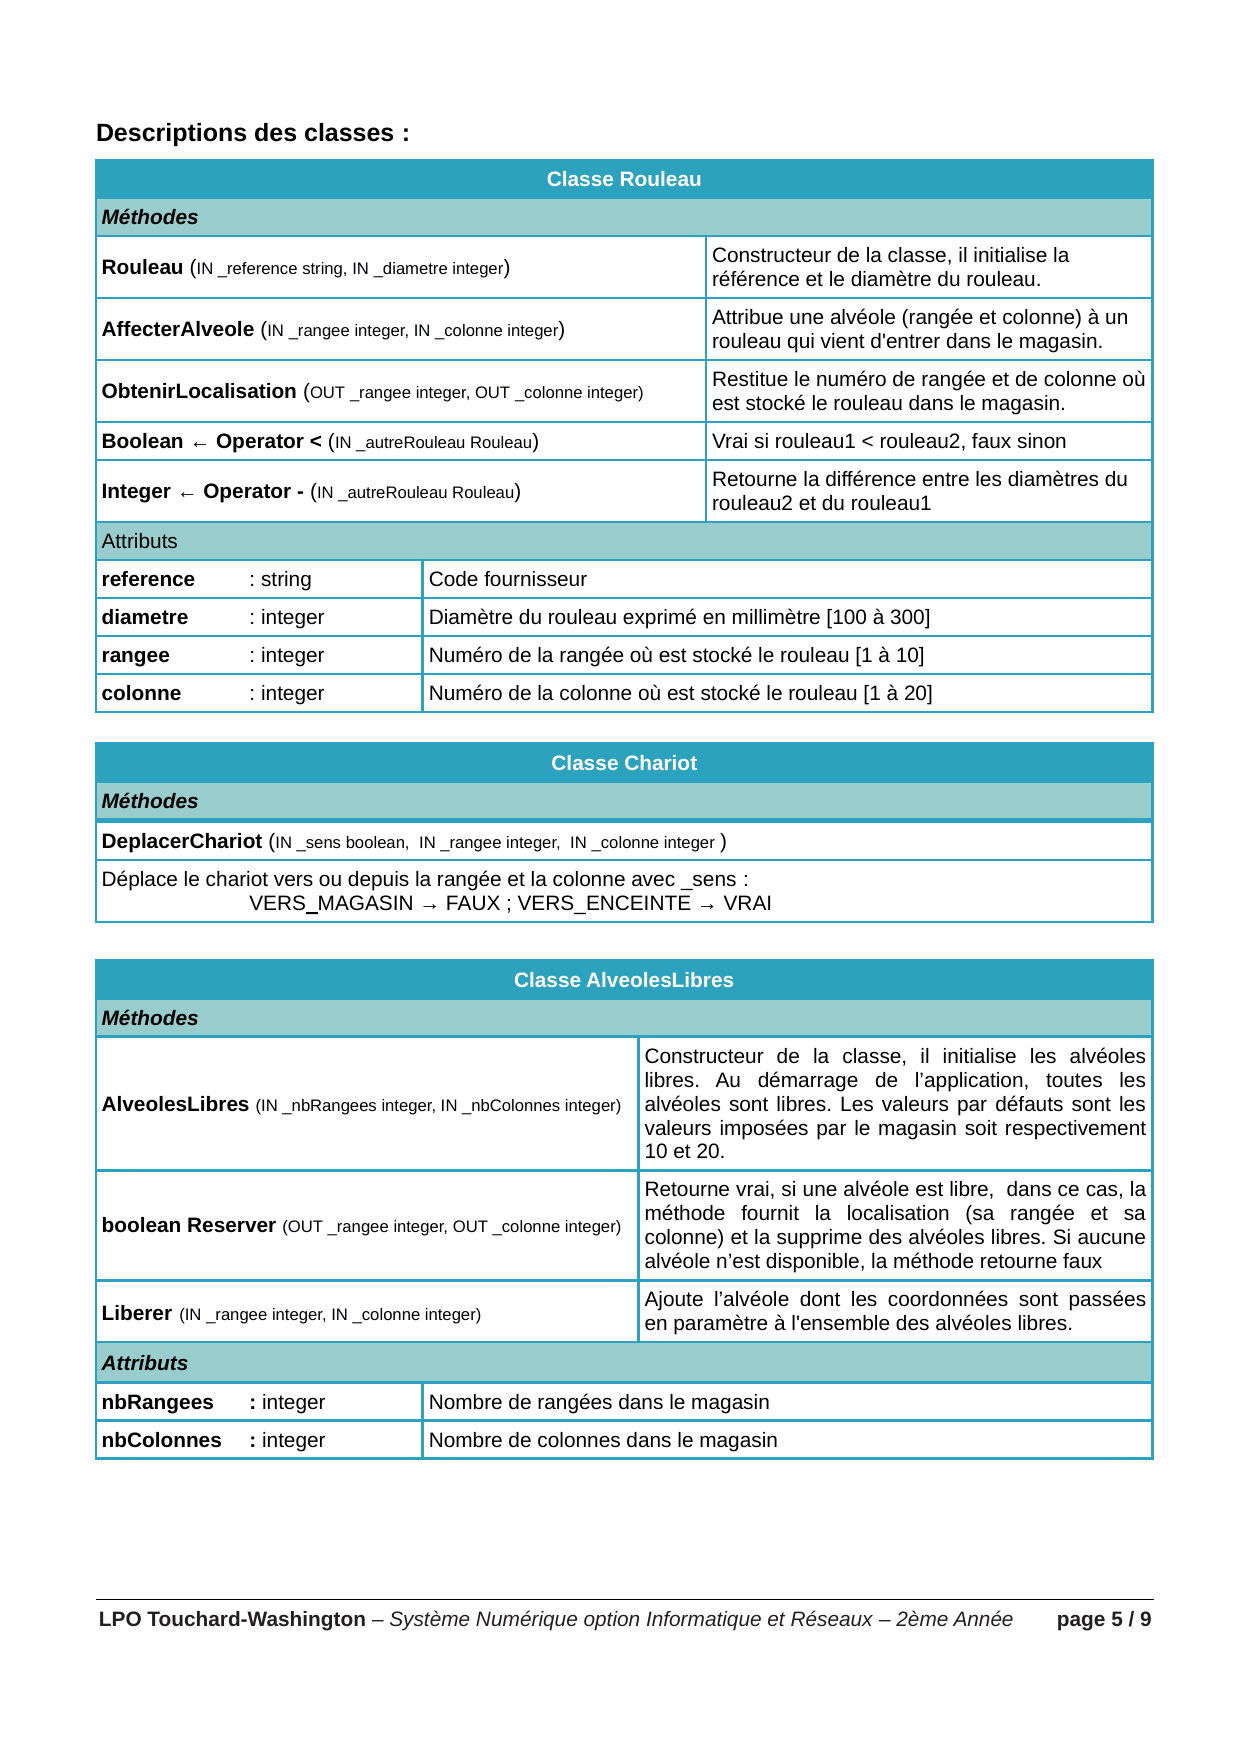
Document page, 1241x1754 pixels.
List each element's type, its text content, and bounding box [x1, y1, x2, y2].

table_cell Boolean ← Operator < (IN _autreRouleau Rouleau) [97, 423, 705, 459]
table_cell Restitue le numéro de rangée et de colonne où est stocké le rouleau dans le magasin. [707, 361, 1151, 421]
table_cell Rouleau (IN _reference string, IN _diametre integer) [97, 237, 705, 297]
table_cell nbRangees : integer [97, 1384, 421, 1419]
table_cell AffecterAlveole (IN _rangee integer, IN _colonne integer) [97, 299, 705, 359]
table_cell colonne : integer [97, 675, 421, 711]
table_cell Méthodes [97, 1000, 1151, 1035]
table_cell Retourne la différence entre les diamètres du rouleau2 et du rouleau1 [707, 461, 1151, 521]
table_cell Liberer (IN _rangee integer, IN _colonne integer) [97, 1282, 637, 1341]
table_cell ObtenirLocalisation (OUT _rangee integer, OUT _colonne integer) [97, 361, 705, 421]
text Descriptions des classes : [96, 118, 1152, 147]
table_cell Vrai si rouleau1 < rouleau2, faux sinon [707, 423, 1151, 459]
table_cell Méthodes [97, 783, 1151, 818]
table_cell Code fournisseur [424, 561, 1151, 597]
table_cell rangee : integer [97, 637, 421, 673]
table_cell Nombre de colonnes dans le magasin [424, 1422, 1151, 1457]
table_cell Ajoute l’alvéole dont les coordonnées sont passées en paramètre à l'ensemble des alvéoles libres. [640, 1282, 1151, 1341]
table_cell Numéro de la rangée où est stocké le rouleau [1 à 10] [424, 637, 1151, 673]
table_cell nbColonnes : integer [97, 1422, 421, 1457]
table_cell Méthodes [97, 199, 1151, 235]
table_cell reference : string [97, 561, 421, 597]
table_cell AlveolesLibres (IN _nbRangees integer, IN _nbColonnes integer) [97, 1038, 637, 1169]
table_header Classe Chariot [97, 745, 1151, 780]
table_cell Integer ← Operator - (IN _autreRouleau Rouleau) [97, 461, 705, 521]
table_cell Attribue une alvéole (rangée et colonne) à un rouleau qui vient d'entrer dans le magasin. [707, 299, 1151, 359]
table_cell Attributs [97, 523, 1151, 559]
table_cell Numéro de la colonne où est stocké le rouleau [1 à 20] [424, 675, 1151, 711]
table_cell diametre : integer [97, 599, 421, 635]
table_cell Diamètre du rouleau exprimé en millimètre [100 à 300] [424, 599, 1151, 635]
table_cell Attributs [97, 1343, 1151, 1381]
table_cell Retourne vrai, si une alvéole est libre, dans ce cas, la méthode fournit la localisation (sa rangée et sa colonne) et la supprime des alvéoles libres. Si aucune alvéole n’est disponible, la méthode retourne faux [640, 1172, 1151, 1279]
table_header Classe AlveolesLibres [97, 962, 1151, 997]
table_cell Constructeur de la classe, il initialise les alvéoles libres. Au démarrage de l’application, toutes les alvéoles sont libres. Les valeurs par défauts sont les valeurs imposées par le magasin soit respectivement 10 et 20. [640, 1038, 1151, 1169]
table_header Classe Rouleau [97, 161, 1151, 197]
table_cell Nombre de rangées dans le magasin [424, 1384, 1151, 1419]
table_header DeplacerChariot (IN _sens boolean, IN _rangee integer, IN _colonne integer ) [97, 823, 1151, 859]
table_cell boolean Reserver (OUT _rangee integer, OUT _colonne integer) [97, 1172, 637, 1279]
table_cell Déplace le chariot vers ou depuis la rangée et la colonne avec _sens : VERS_MAGASIN → FAUX ; VERS_ENCEINTE → VRAI [97, 861, 1151, 921]
table_cell Constructeur de la classe, il initialise la référence et le diamètre du rouleau. [707, 237, 1151, 297]
